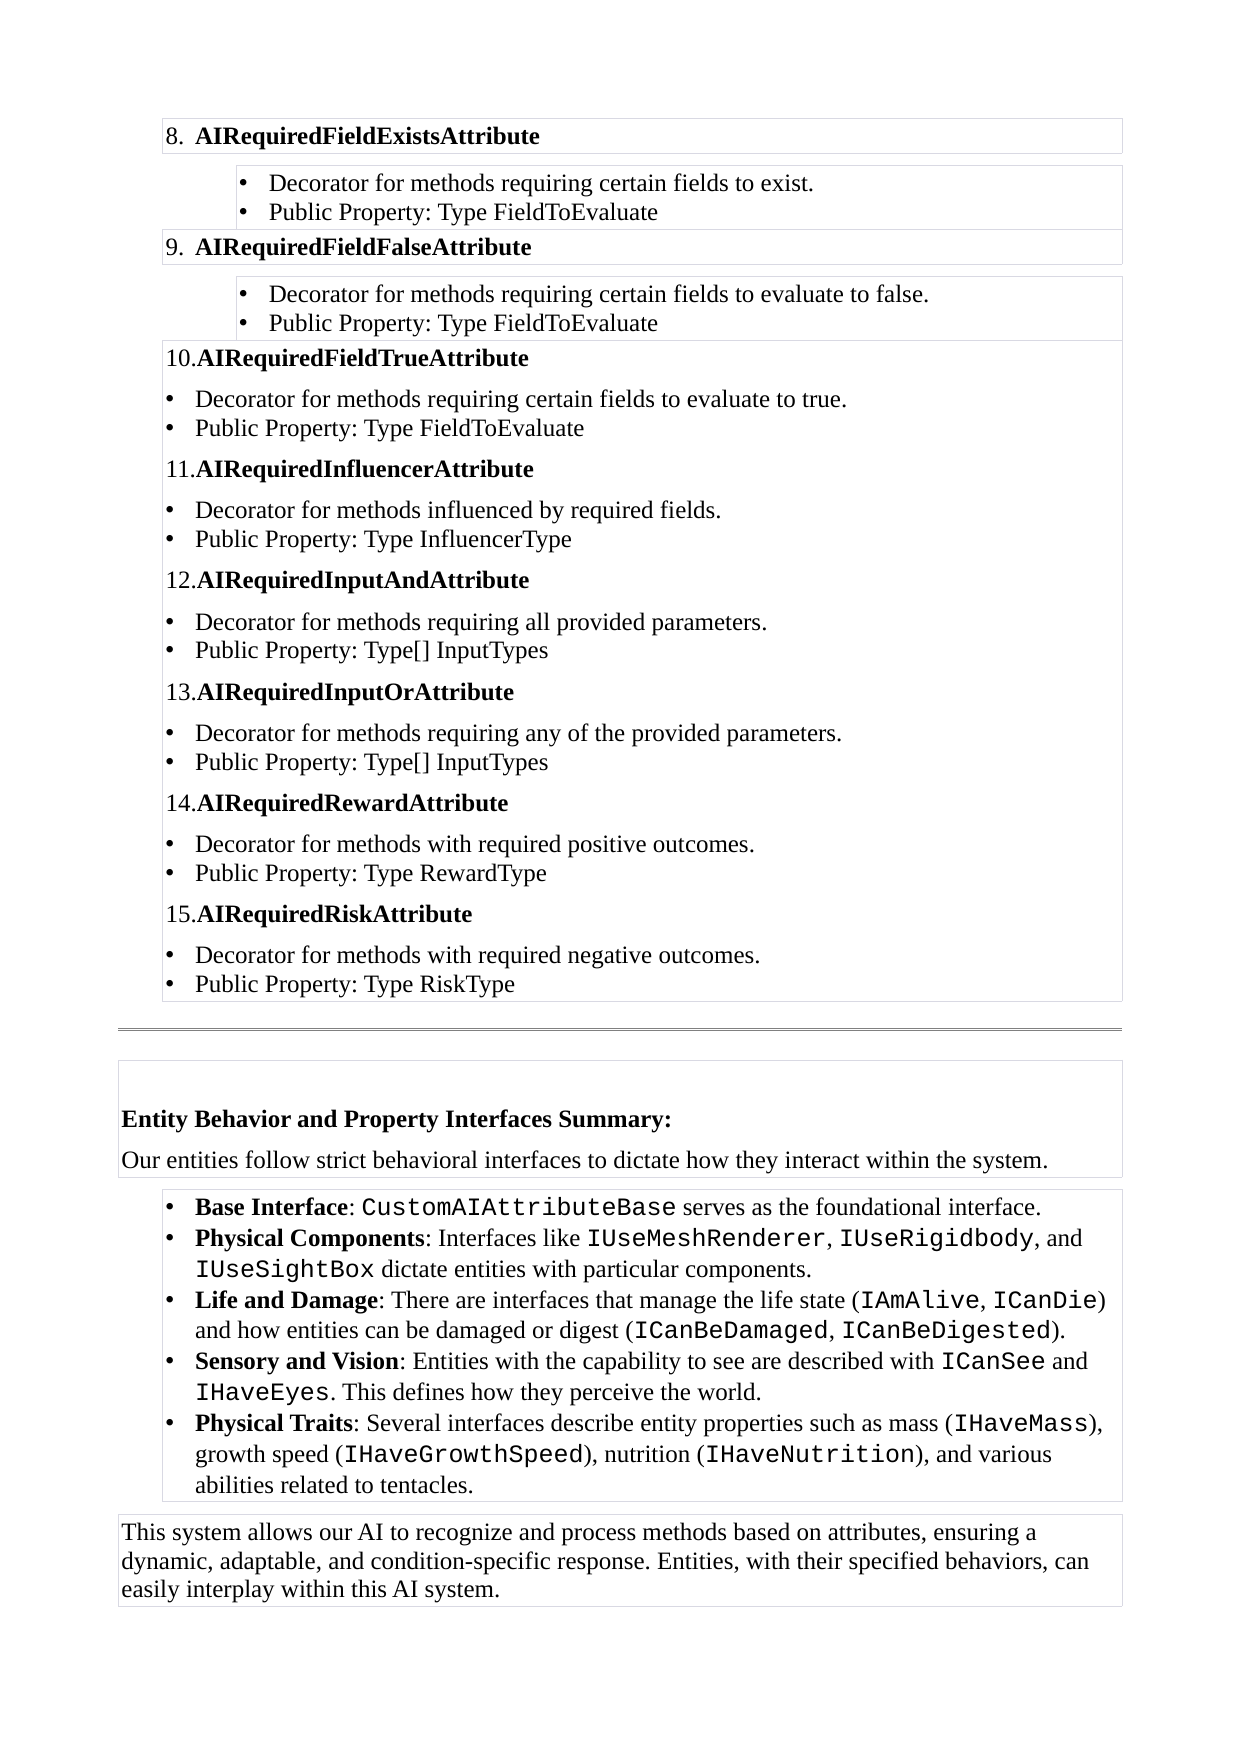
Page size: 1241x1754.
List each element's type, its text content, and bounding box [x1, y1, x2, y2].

list Decorator for methods requiring any of the provided parameters. [163, 715, 1122, 743]
list AIRequiredFieldExistsAttribute [163, 119, 1122, 153]
list AIRequiredInfluencerAttribute [163, 451, 1122, 483]
list Decorator for methods requiring certain fields to exist. [237, 166, 1122, 194]
list Public Property: Type RewardType [163, 855, 1122, 887]
list Physical Traits: Several interfaces describe entity properties such as mass (IHaveMass), growth speed (IHaveGrowthSpeed), nutrition (IHaveNutrition), and various abilities related to tentacles. [163, 1405, 1122, 1501]
list Public Property: Type InfluencerType [163, 521, 1122, 553]
list Sensory and Vision: Entities with the capability to see are described with ICanSee and IHaveEyes. This defines how they perceive the world. [163, 1343, 1122, 1405]
list Decorator for methods with required positive outcomes. [163, 826, 1122, 855]
list Public Property: Type FieldToEvaluate [237, 305, 1122, 340]
list Public Property: Type[] InputTypes [163, 743, 1122, 775]
list Public Property: Type RiskType [163, 966, 1122, 1001]
list Decorator for methods requiring certain fields to evaluate to false. [237, 277, 1122, 305]
text This system allows our AI to recognize and process methods based on attributes, ensuring a dynamic, adaptable, and condition-specific response. Entities, with their specified behaviors, can easily interplay within this AI system. [119, 1515, 1122, 1606]
list AIRequiredRiskAttribute [163, 896, 1122, 928]
text Our entities follow strict behavioral interfaces to dictate how they interact within the system. [119, 1142, 1122, 1177]
list AIRequiredInputAndAttribute [163, 562, 1122, 594]
list Physical Components: Interfaces like IUseMeshRenderer, IUseRigidbody, and IUseSightBox dictate entities with particular components. [163, 1220, 1122, 1282]
list Decorator for methods influenced by required fields. [163, 492, 1122, 521]
list Public Property: Type FieldToEvaluate [163, 410, 1122, 442]
list Life and Damage: There are interfaces that manage the life state (IAmAlive, ICanDie) and how entities can be damaged or digest (ICanBeDamaged, ICanBeDigested). [163, 1282, 1122, 1343]
list Decorator for methods requiring all provided parameters. [163, 603, 1122, 632]
list Decorator for methods with required negative outcomes. [163, 937, 1122, 966]
list AIRequiredFieldFalseAttribute [163, 230, 1122, 264]
list Decorator for methods requiring certain fields to evaluate to true. [163, 381, 1122, 410]
list AIRequiredInputOrAttribute [163, 673, 1122, 705]
list Base Interface: CustomAIAttributeBase serves as the foundational interface. [163, 1190, 1122, 1220]
list Public Property: Type[] InputTypes [163, 632, 1122, 664]
list Public Property: Type FieldToEvaluate [237, 194, 1122, 229]
text Entity Behavior and Property Interfaces Summary: [119, 1101, 1122, 1132]
list AIRequiredRewardAttribute [163, 785, 1122, 817]
list AIRequiredFieldTrueAttribute [163, 341, 1122, 372]
